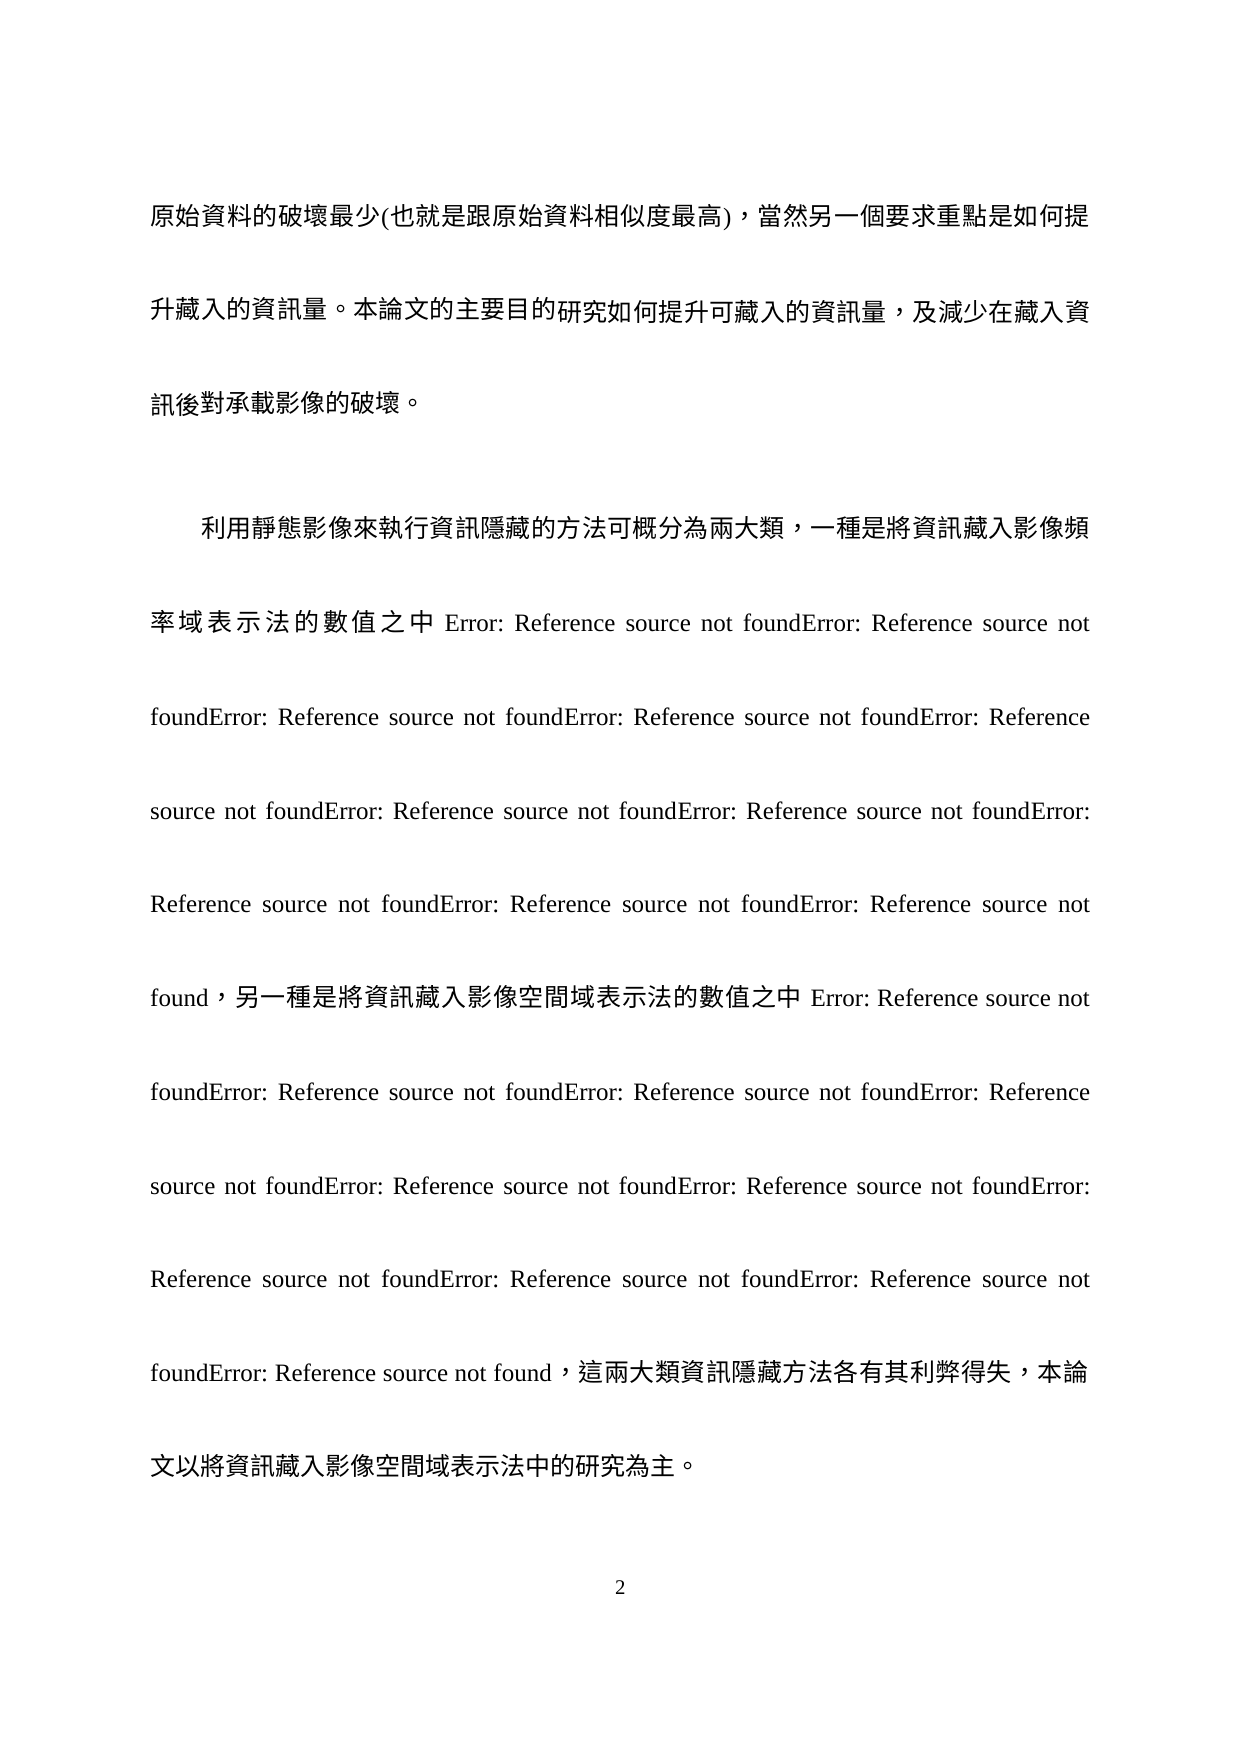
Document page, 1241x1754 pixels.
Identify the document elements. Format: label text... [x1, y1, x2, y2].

text 利用靜態影像來執行資訊隱藏的方法可概分為兩大類，一種是將資訊藏入影像頻率域表示法的數值之中[1][15][22][24][25][26][27][29][30][34]，另一種是將資訊藏入影像空間域表示法的數值之中[5][8][12][14][16][17][18][20][32][38]，這兩大類資訊隱藏方法各有其利弊得失，本論文以將資訊藏入影像空間域表示法中的研究為主。 [150, 487, 1090, 1487]
text 隨著數位科技的突飛猛進及網路的迅速普及化，透過網路溝通傳送資料是暨方便又快速，但是在開放的網路上傳送機密資料若是不加以保護是十分容易被竊取及竄改的，因此網路安全是現在相當熱門的研究領域之一；利用密碼學對機密資料進行加密是最常見的方法之一，但是加密後的文件會使得資料看起來無意義，因此容易引起竊取者的注意，進而想要破解並取出機密的文件，即使無法破解也很有可能會破壞文件，使原本的接收端無法順利收到加密後的機密資料或無法取出機密資訊，這個是此方法的先天致命傷。而另一種常見的保護方法是利用偽裝技術將重要的機密資料隱藏於其它資料之中[2][28] (如：文字、影像、聲音、視訊、…等)。利用偽裝技術的優點，是使竊取者認為這只是一般資料而讓藏有機密資料的一般資料順利通過，這是這個方法的優點，也因為這個原因，這方面研究的重點工作就在於如何讓機密資訊藏入被藏入的原始資料之後，對該原始資料的破壞最少(也就是跟原始資料相似度最高)，當然另一個要求重點是如何提升藏入的資訊量。本論文的主要目的研究如何提升可藏入的資訊量，及減少在藏入資訊後對承載影像的破壞。 [150, 175, 1090, 425]
